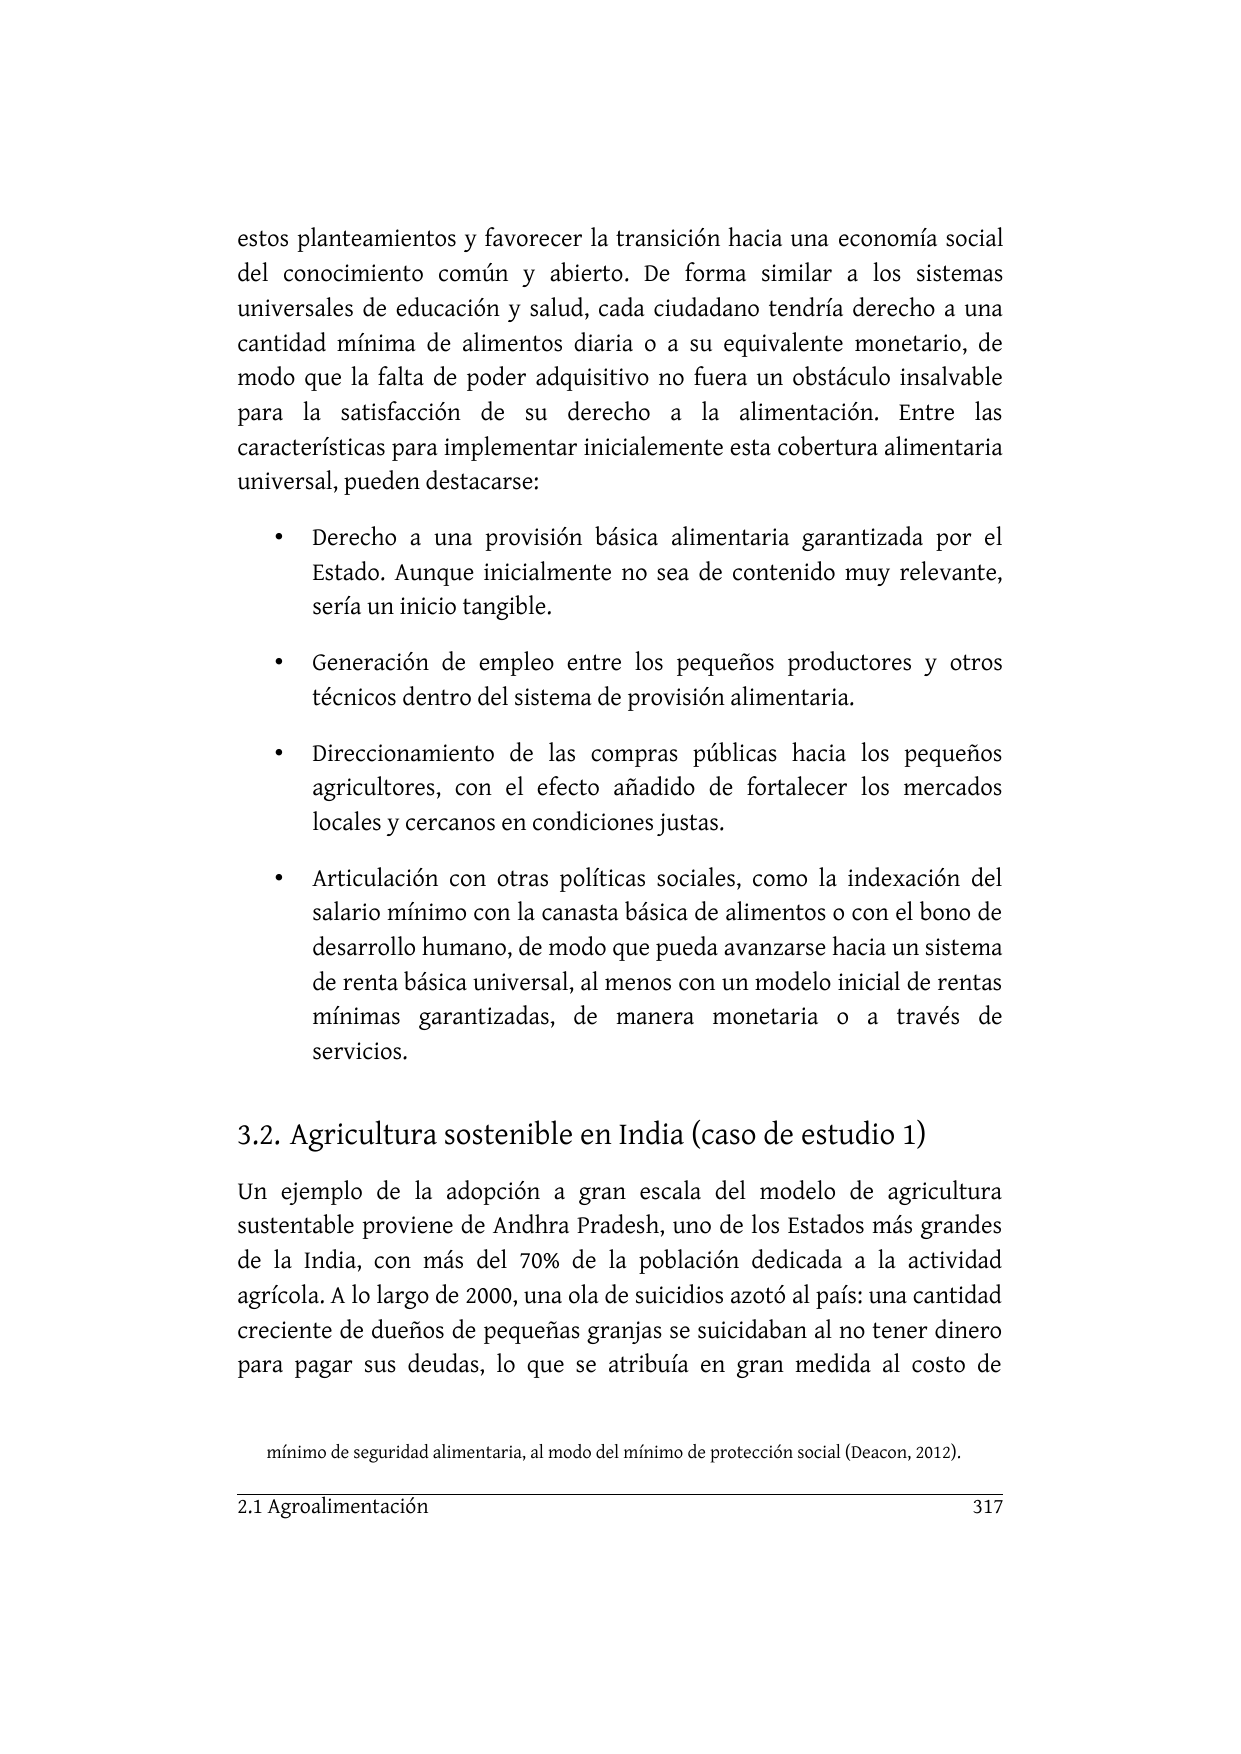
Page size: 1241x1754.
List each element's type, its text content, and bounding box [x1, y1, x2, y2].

list Generación de empleo entre los pequeños productores y otros técnicos dentro del sistema de provisión alimentaria. [274, 649, 1003, 712]
text estos planteamientos y favorecer la transición hacia una economía social del conocimiento común y abierto. De forma similar a los sistemas universales de educación y salud, cada ciudadano tendría derecho a una cantidad mínima de alimentos diaria o a su equivalente monetario, de modo que la falta de poder adquisitivo no fuera un obstáculo insalvable para la satisfacción de su derecho a la alimentación. Entre las características para implementar inicialemente esta cobertura alimentaria universal, pueden destacarse: [237, 225, 1003, 497]
list Articulación con otras políticas sociales, como la indexación del salario mínimo con la canasta básica de alimentos o con el bono de desarrollo humano, de modo que pueda avanzarse hacia un sistema de renta básica universal, al menos con un modelo inicial de rentas mínimas garantizadas, de manera monetaria o a través de servicios. [274, 864, 1003, 1067]
list Direccionamiento de las compras públicas hacia los pequeños agricultores, con el efecto añadido de fortalecer los mercados locales y cercanos en condiciones justas. [274, 739, 1003, 837]
text mínimo de seguridad alimentaria, al modo del mínimo de protección social (Deacon, 2012). [237, 1442, 1003, 1464]
list Derecho a una provisión básica alimentaria garantizada por el Estado. Aunque inicialmente no sea de contenido muy relevante, sería un inicio tangible. [274, 523, 1003, 622]
text Un ejemplo de la adopción a gran escala del modelo de agricultura sustentable proviene de Andhra Pradesh, uno de los Estados más grandes de la India, con más del 70% de la población dedicada a la actividad agrícola. A lo largo de 2000, una ola de suicidios azotó al país: una cantidad creciente de dueños de pequeñas granjas se suicidaban al no tener dinero para pagar sus deudas, lo que se atribuía en gran medida al costo de [237, 1177, 1003, 1380]
subtitle Agricultura sostenible en India (caso de estudio 1) [237, 1117, 1003, 1153]
